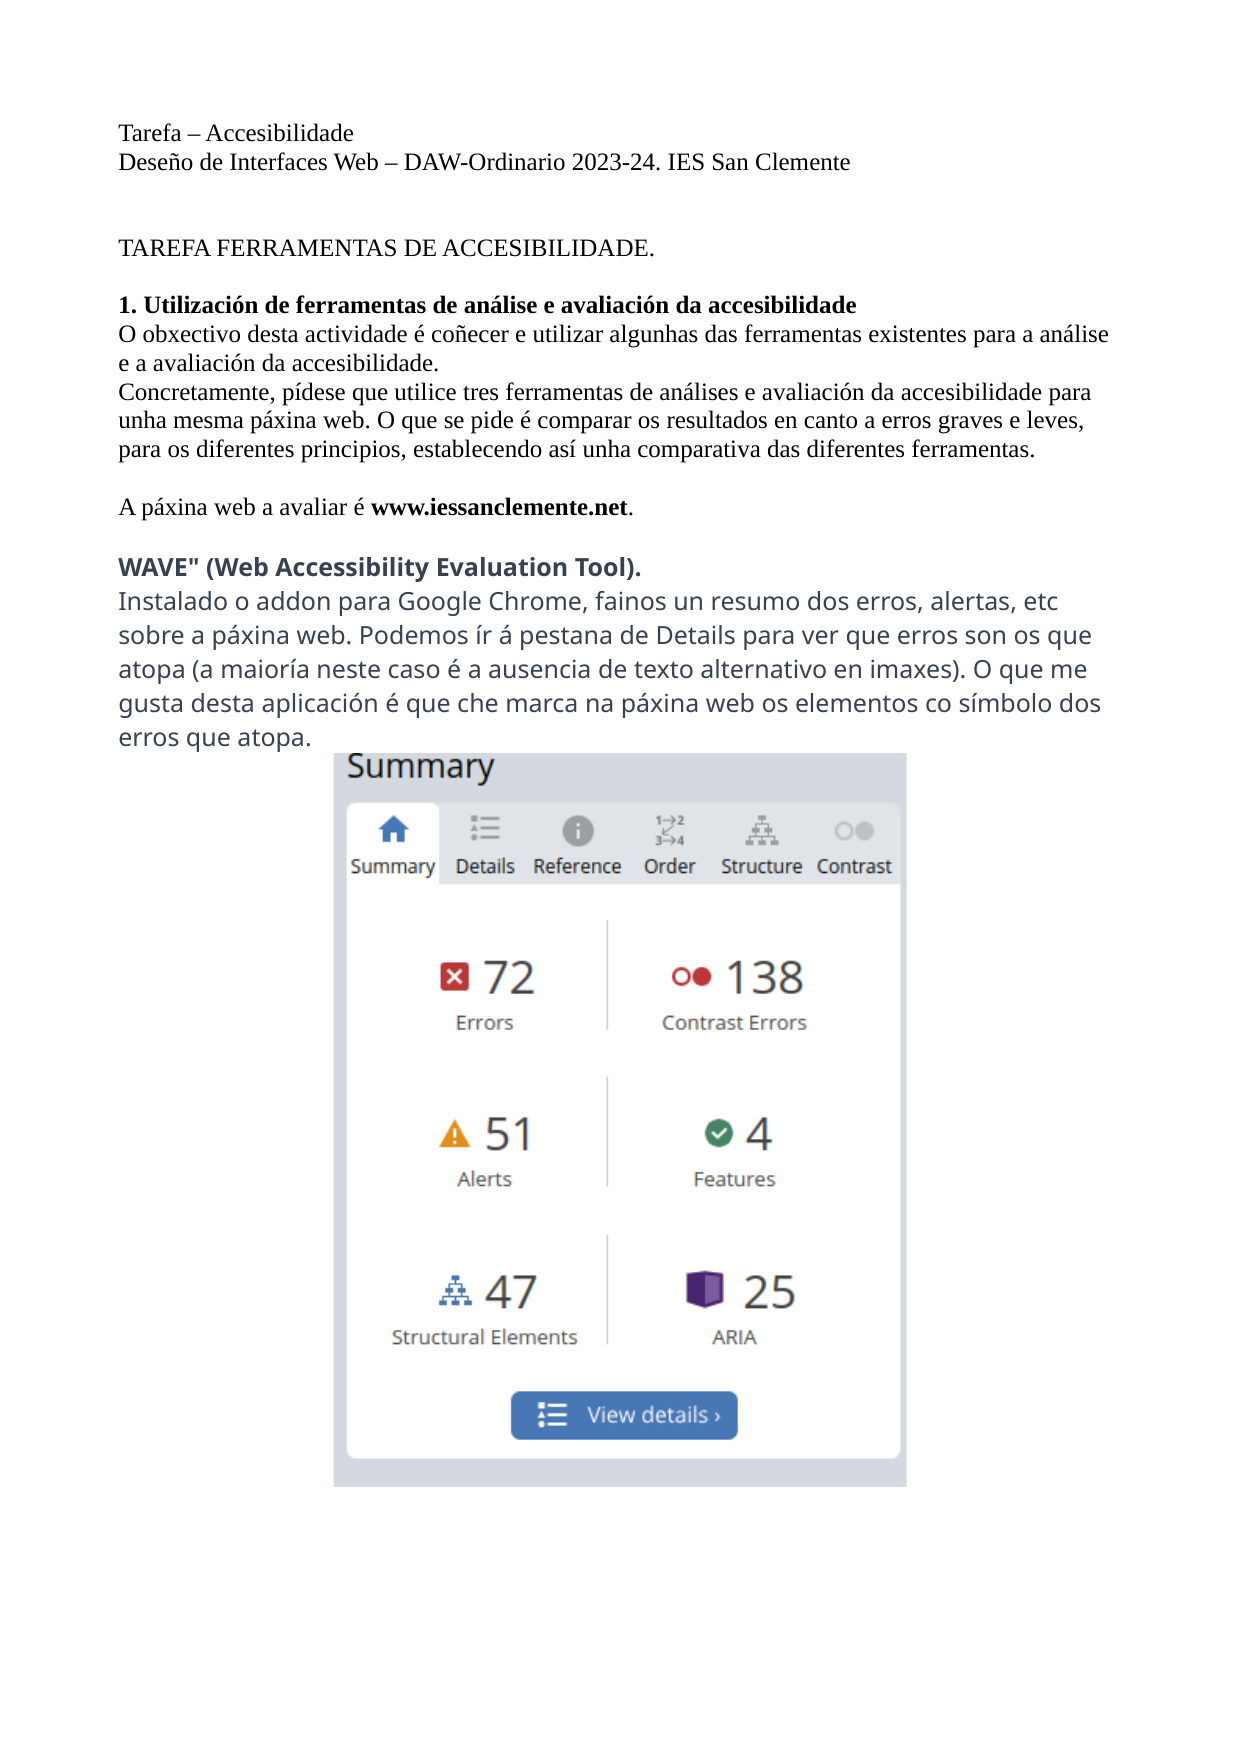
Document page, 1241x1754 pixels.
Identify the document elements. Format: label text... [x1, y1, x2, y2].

text Tarefa – Accesibilidade [118, 118, 1122, 147]
text 1. Utilización de ferramentas de análise e avaliación da accesibilidade [118, 291, 1122, 319]
picture [333, 753, 907, 1487]
text Concretamente, pídese que utilice tres ferramentas de análises e avaliación da accesibilidade para unha mesma páxina web. O que se pide é comparar os resultados en canto a erros graves e leves, para os diferentes principios, establecendo así unha comparativa das diferentes ferramentas. [118, 377, 1122, 463]
text A páxina web a avaliar é www.iessanclemente.net. [118, 492, 1122, 521]
text Instalado o addon para Google Chrome, fainos un resumo dos erros, alertas, etc sobre a páxina web. Podemos ír á pestana de Details para ver que erros son os que atopa (a maioría neste caso é a ausencia de texto alternativo en imaxes). O que me gusta desta aplicación é que che marca na páxina web os elementos co símbolo dos erros que atopa. [118, 583, 1122, 754]
text TAREFA FERRAMENTAS DE ACCESIBILIDADE. [118, 233, 1122, 262]
text O obxectivo desta actividade é coñecer e utilizar algunhas das ferramentas existentes para a análise e a avaliación da accesibilidade. [118, 319, 1122, 377]
text Deseño de Interfaces Web – DAW-Ordinario 2023-24. IES San Clemente [118, 147, 1122, 176]
text WAVE" (Web Accessibility Evaluation Tool). [118, 549, 1122, 583]
